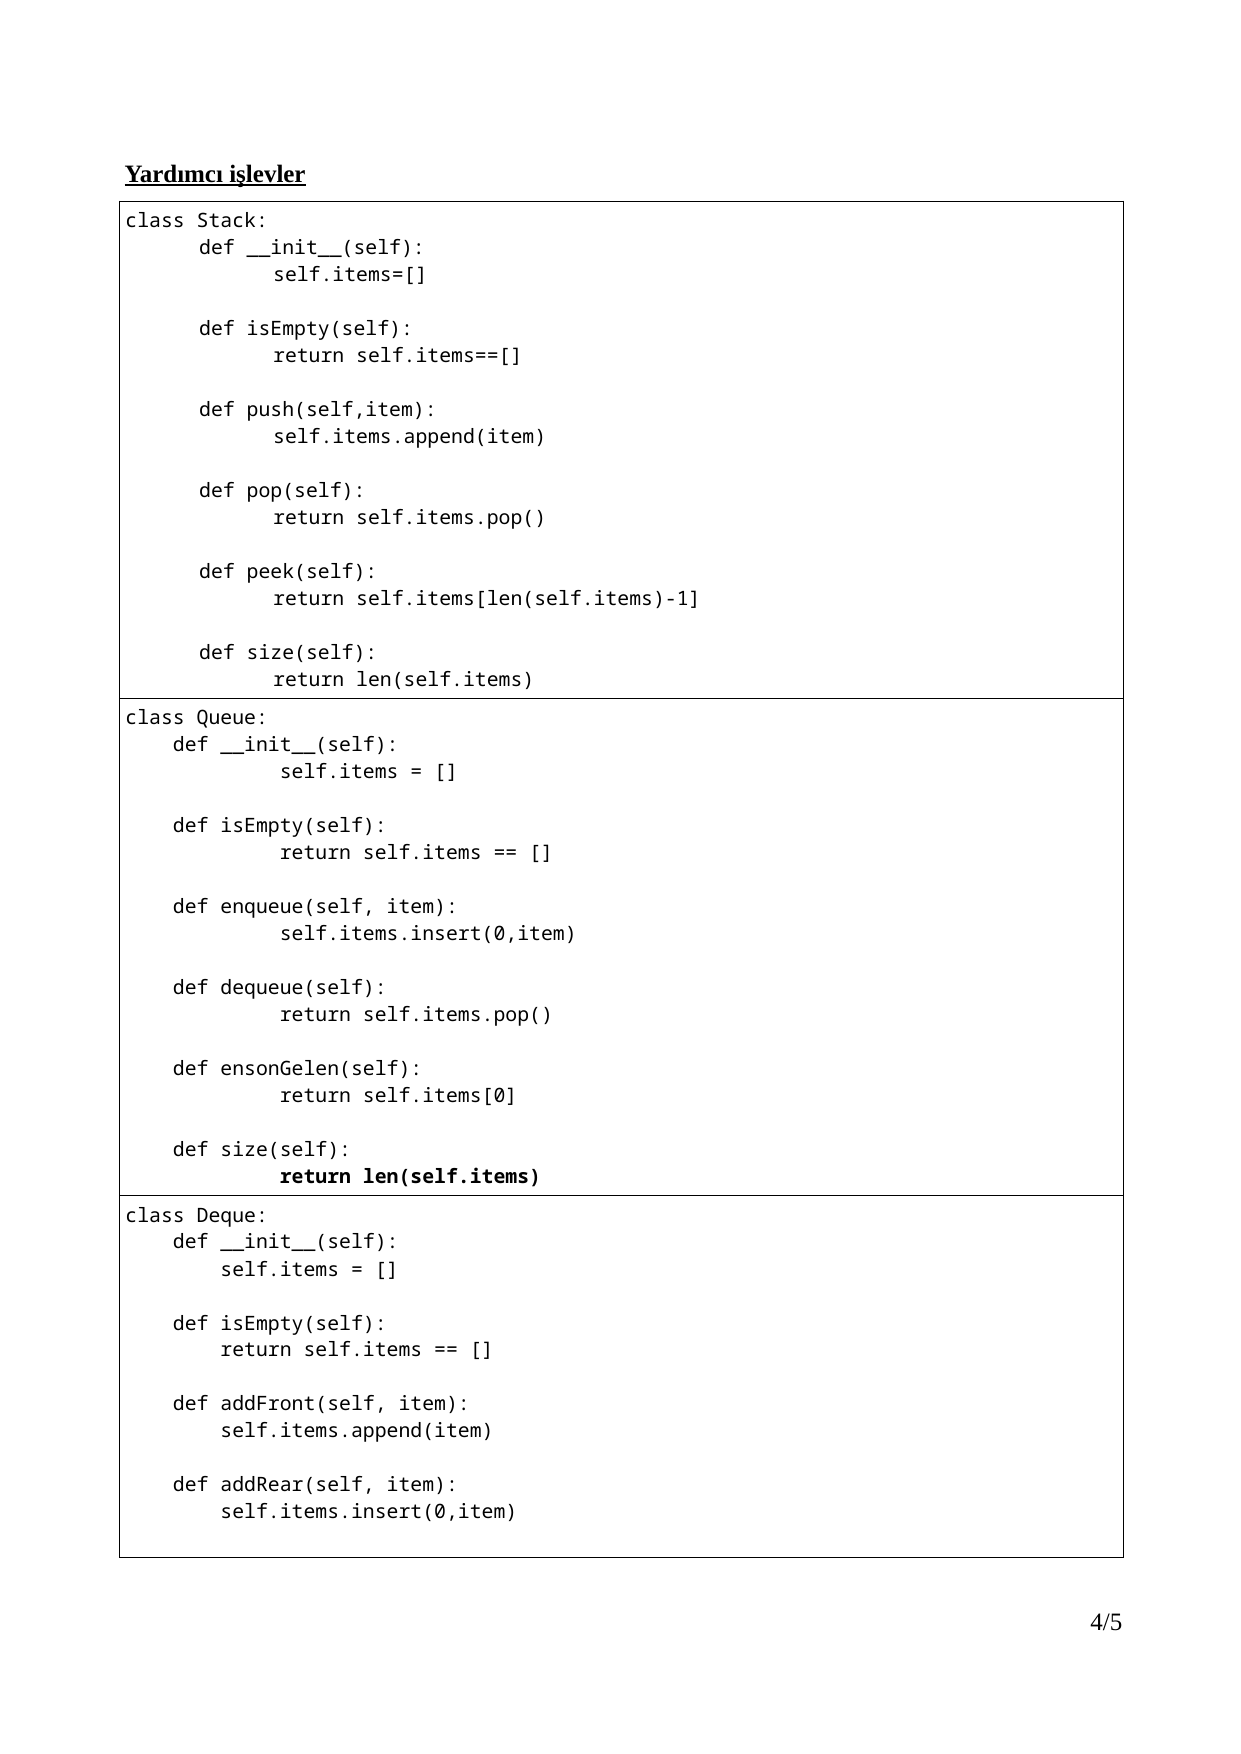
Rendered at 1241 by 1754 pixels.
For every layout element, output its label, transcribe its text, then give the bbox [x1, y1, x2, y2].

text Yardımcı işlevler [118, 159, 1122, 188]
table_header class Stack: def __init__(self): self.items=[] def isEmpty(self): return self.items==[] def push(self,item): self.items.append(item) def pop(self): return self.items.pop() def peek(self): return self.items[len(self.items)-1] def size(self): return len(self.items) [120, 202, 1123, 698]
table_cell class Queue: def __init__(self): self.items = [] def isEmpty(self): return self.items == [] def enqueue(self, item): self.items.insert(0,item) def dequeue(self): return self.items.pop() def ensonGelen(self): return self.items[0] def size(self): return len(self.items) [120, 699, 1123, 1195]
table_cell class Deque: def __init__(self): self.items = [] def isEmpty(self): return self.items == [] def addFront(self, item): self.items.append(item) def addRear(self, item): self.items.insert(0,item) [120, 1196, 1123, 1557]
